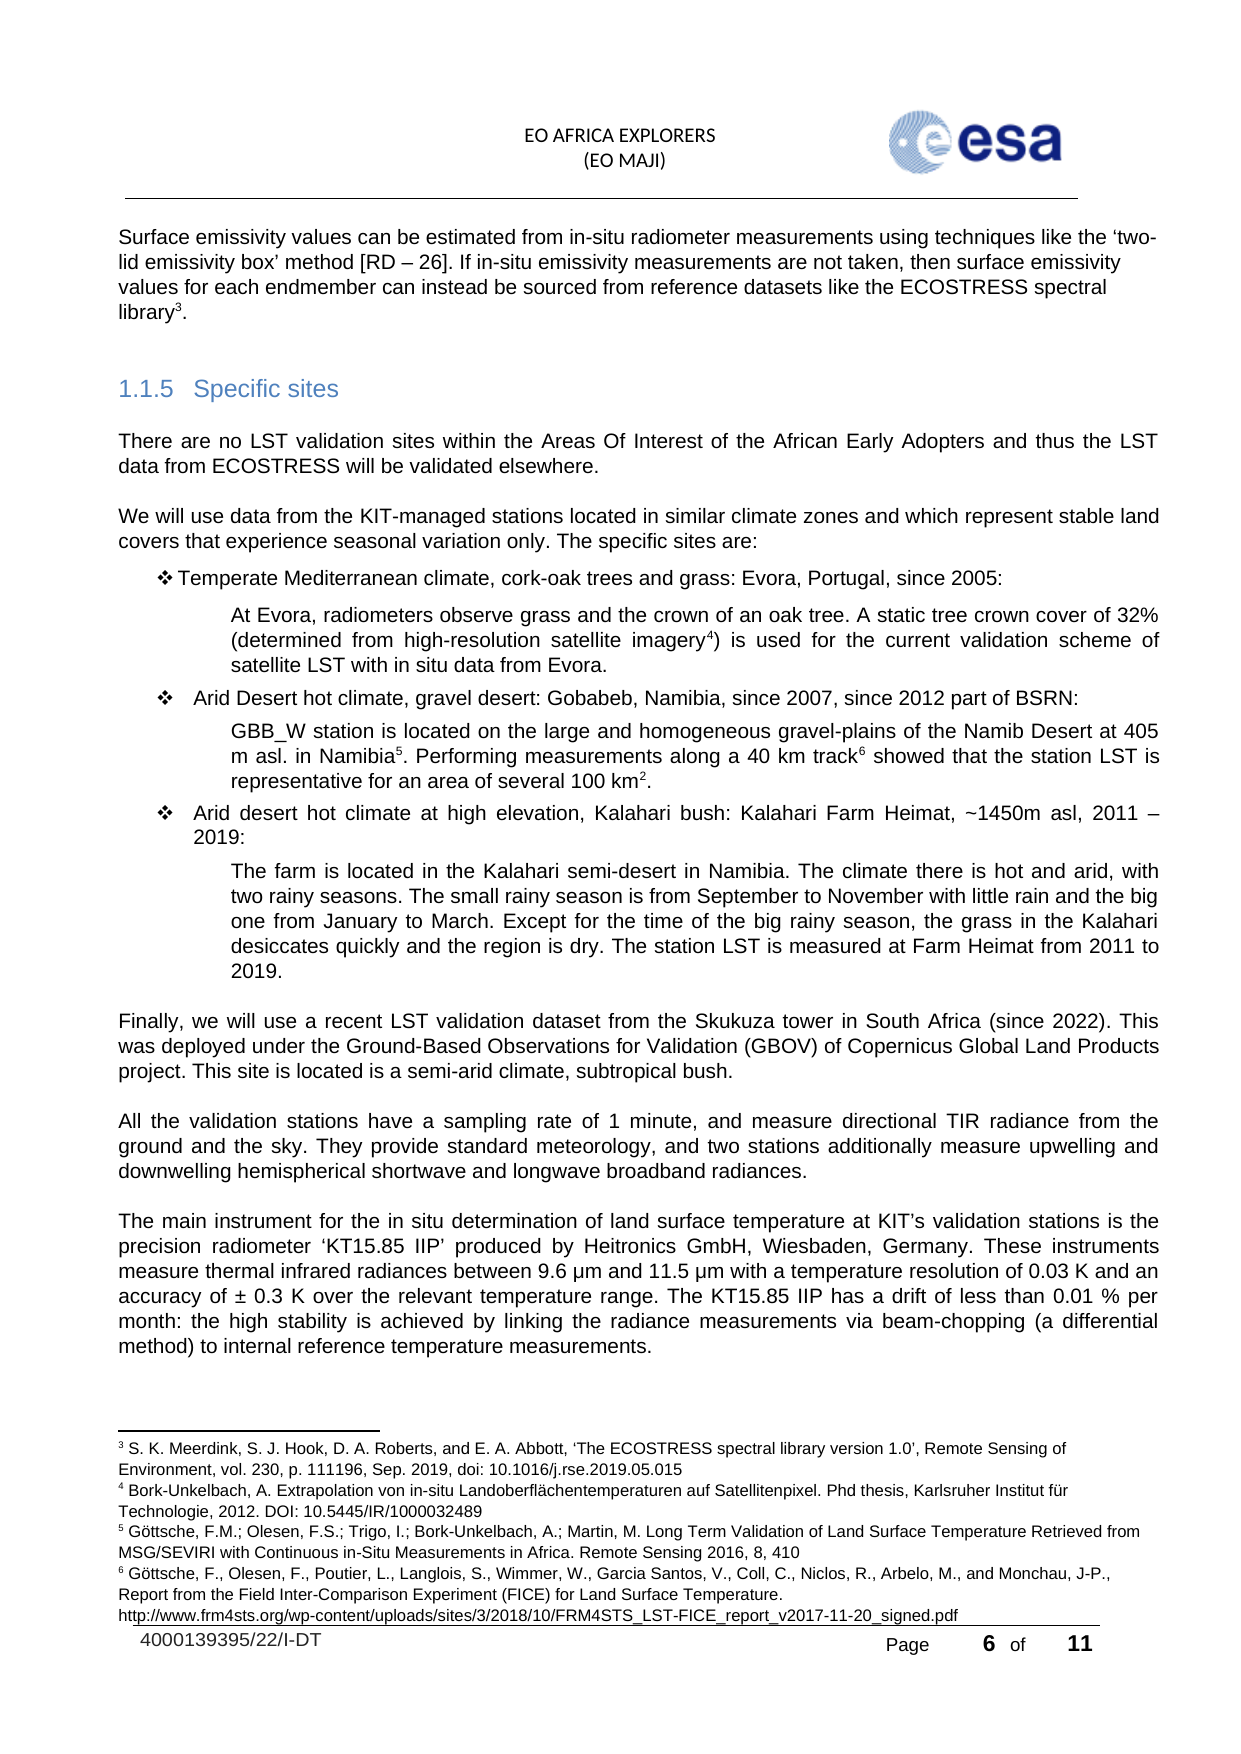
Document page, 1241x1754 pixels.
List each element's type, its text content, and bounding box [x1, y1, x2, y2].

text Göttsche, F.M.; Olesen, F.S.; Trigo, I.; Bork-Unkelbach, A.; Martin, M. Long Term Validation of Land Surface Temperature Retrieved from MSG/SEVIRI with Continuous in-Situ Measurements in Africa. Remote Sensing 2016, 8, 410 [118, 1521, 1161, 1562]
text GBB_W station is located on the large and homogeneous gravel-plains of the Namib Desert at 405 m asl. in Namibia. Performing measurements along a 40 km track showed that the station LST is representative for an area of several 100 km2. [231, 718, 1161, 793]
text S. K. Meerdink, S. J. Hook, D. A. Roberts, and E. A. Abbott, ‘The ECOSTRESS spectral library version 1.0’, Remote Sensing of Environment, vol. 230, p. 111196, Sep. 2019, doi: 10.1016/j.rse.2019.05.015 [118, 1437, 1161, 1479]
list Temperate Mediterranean climate, cork-oak trees and grass: Evora, Portugal, since 2005: [156, 566, 1161, 589]
text All the validation stations have a sampling rate of 1 minute, and measure directional TIR radiance from the ground and the sky. They provide standard meteorology, and two stations additionally measure upwelling and downwelling hemispherical shortwave and longwave broadband radiances. [118, 1107, 1161, 1182]
text At Evora, radiometers observe grass and the crown of an oak tree. A static tree crown cover of 32% (determined from high-resolution satellite imagery) is used for the current validation scheme of satellite LST with in situ data from Evora. [231, 602, 1161, 677]
list Arid desert hot climate at high elevation, Kalahari bush: Kalahari Farm Heimat, ~1450m asl, 2011 – 2019: [156, 801, 1161, 849]
text Surface emissivity values can be estimated from in-situ radiometer measurements using techniques like the ‘two-lid emissivity box’ method [RD – 26]. If in-situ emissivity measurements are not taken, then surface emissivity values for each endmember can instead be sourced from reference datasets like the ECOSTRESS spectral library. [118, 224, 1161, 324]
text We will use data from the KIT-managed stations located in similar climate zones and which represent stable land covers that experience seasonal variation only. The specific sites are: [118, 503, 1161, 553]
text The farm is located in the Kalahari semi-desert in Namibia. The climate there is hot and arid, with two rainy seasons. The small rainy season is from September to November with little rain and the big one from January to March. Except for the time of the big rainy season, the grass in the Kalahari desiccates quickly and the region is dry. The station LST is measured at Farm Heimat from 2011 to 2019. [231, 857, 1161, 982]
list Arid Desert hot climate, gravel desert: Gobabeb, Namibia, since 2007, since 2012 part of BSRN: [156, 685, 1161, 709]
text Finally, we will use a recent LST validation dataset from the Skukuza tower in South Africa (since 2022). This was deployed under the Ground-Based Observations for Validation (GBOV) of Copernicus Global Land Products project. This site is located is a semi-arid climate, subtropical bush. [118, 1007, 1161, 1082]
text The main instrument for the in situ determination of land surface temperature at KIT’s validation stations is the precision radiometer ‘KT15.85 IIP’ produced by Heitronics GmbH, Wiesbaden, Germany. These instruments measure thermal infrared radiances between 9.6 μm and 11.5 μm with a temperature resolution of 0.03 K and an accuracy of ± 0.3 K over the relevant temperature range. The KT15.85 IIP has a drift of less than 0.01 % per month: the high stability is achieved by linking the radiance measurements via beam-chopping (a differential method) to internal reference temperature measurements. [118, 1207, 1161, 1357]
picture [889, 106, 1062, 180]
text Göttsche, F., Olesen, F., Poutier, L., Langlois, S., Wimmer, W., Garcia Santos, V., Coll, C., Niclos, R., Arbelo, M., and Monchau, J-P., Report from the Field Inter-Comparison Experiment (FICE) for Land Surface Temperature. http://www.frm4sts.org/wp-content/uploads/sites/3/2018/10/FRM4STS_LST-FICE_report_v2017-11-20_signed.pdf [118, 1562, 1161, 1625]
text There are no LST validation sites within the Areas Of Interest of the African Early Adopters and thus the LST data from ECOSTRESS will be validated elsewhere. [118, 428, 1161, 478]
text Bork-Unkelbach, A. Extrapolation von in-situ Landoberflächentemperaturen auf Satellitenpixel. Phd thesis, Karlsruher Institut für Technologie, 2012. DOI: 10.5445/IR/1000032489 [118, 1479, 1161, 1521]
subtitle Specific sites [118, 374, 1161, 403]
